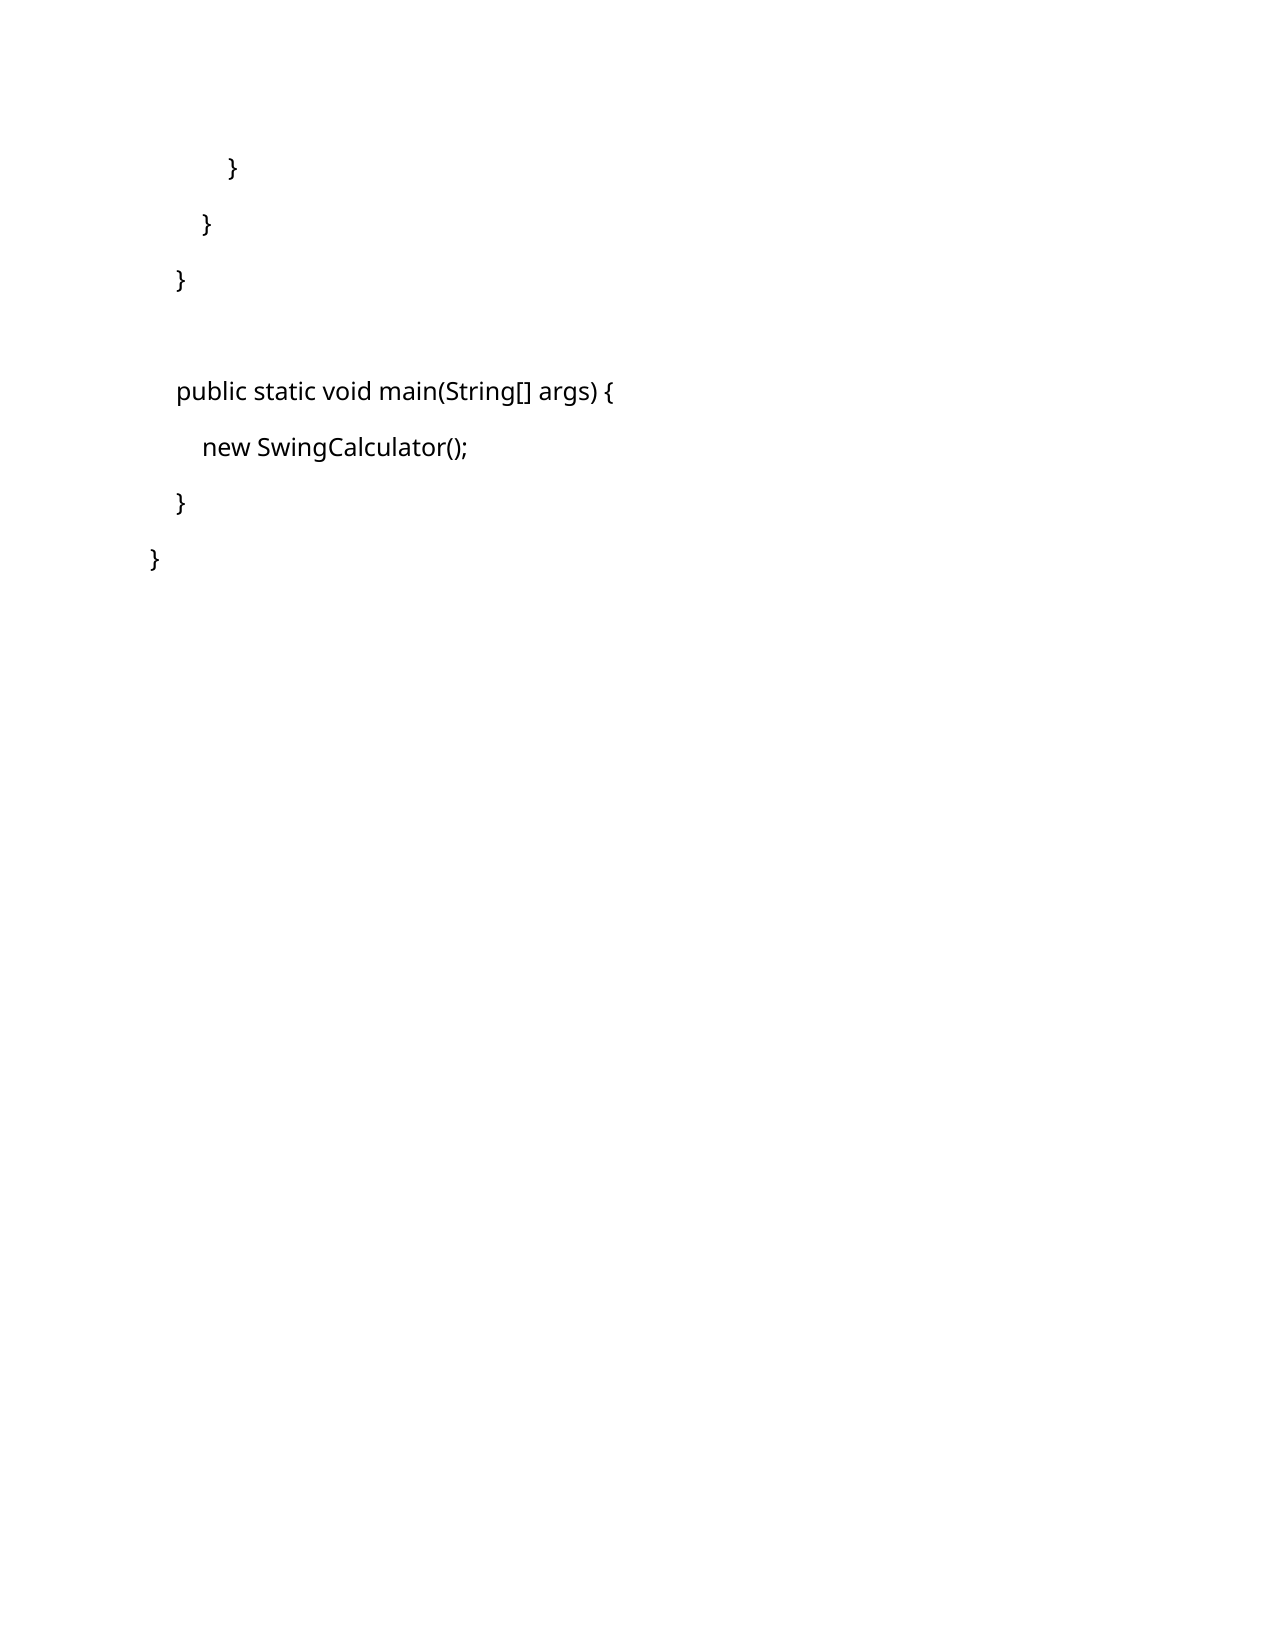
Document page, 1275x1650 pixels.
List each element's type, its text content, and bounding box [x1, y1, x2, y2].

text public static void main(String[] args) { [150, 373, 1125, 407]
text } [150, 150, 1125, 184]
text } [150, 485, 1125, 519]
text } [150, 541, 1125, 575]
text new SwingCalculator(); [150, 429, 1125, 463]
text } [150, 262, 1125, 296]
text } [150, 206, 1125, 240]
